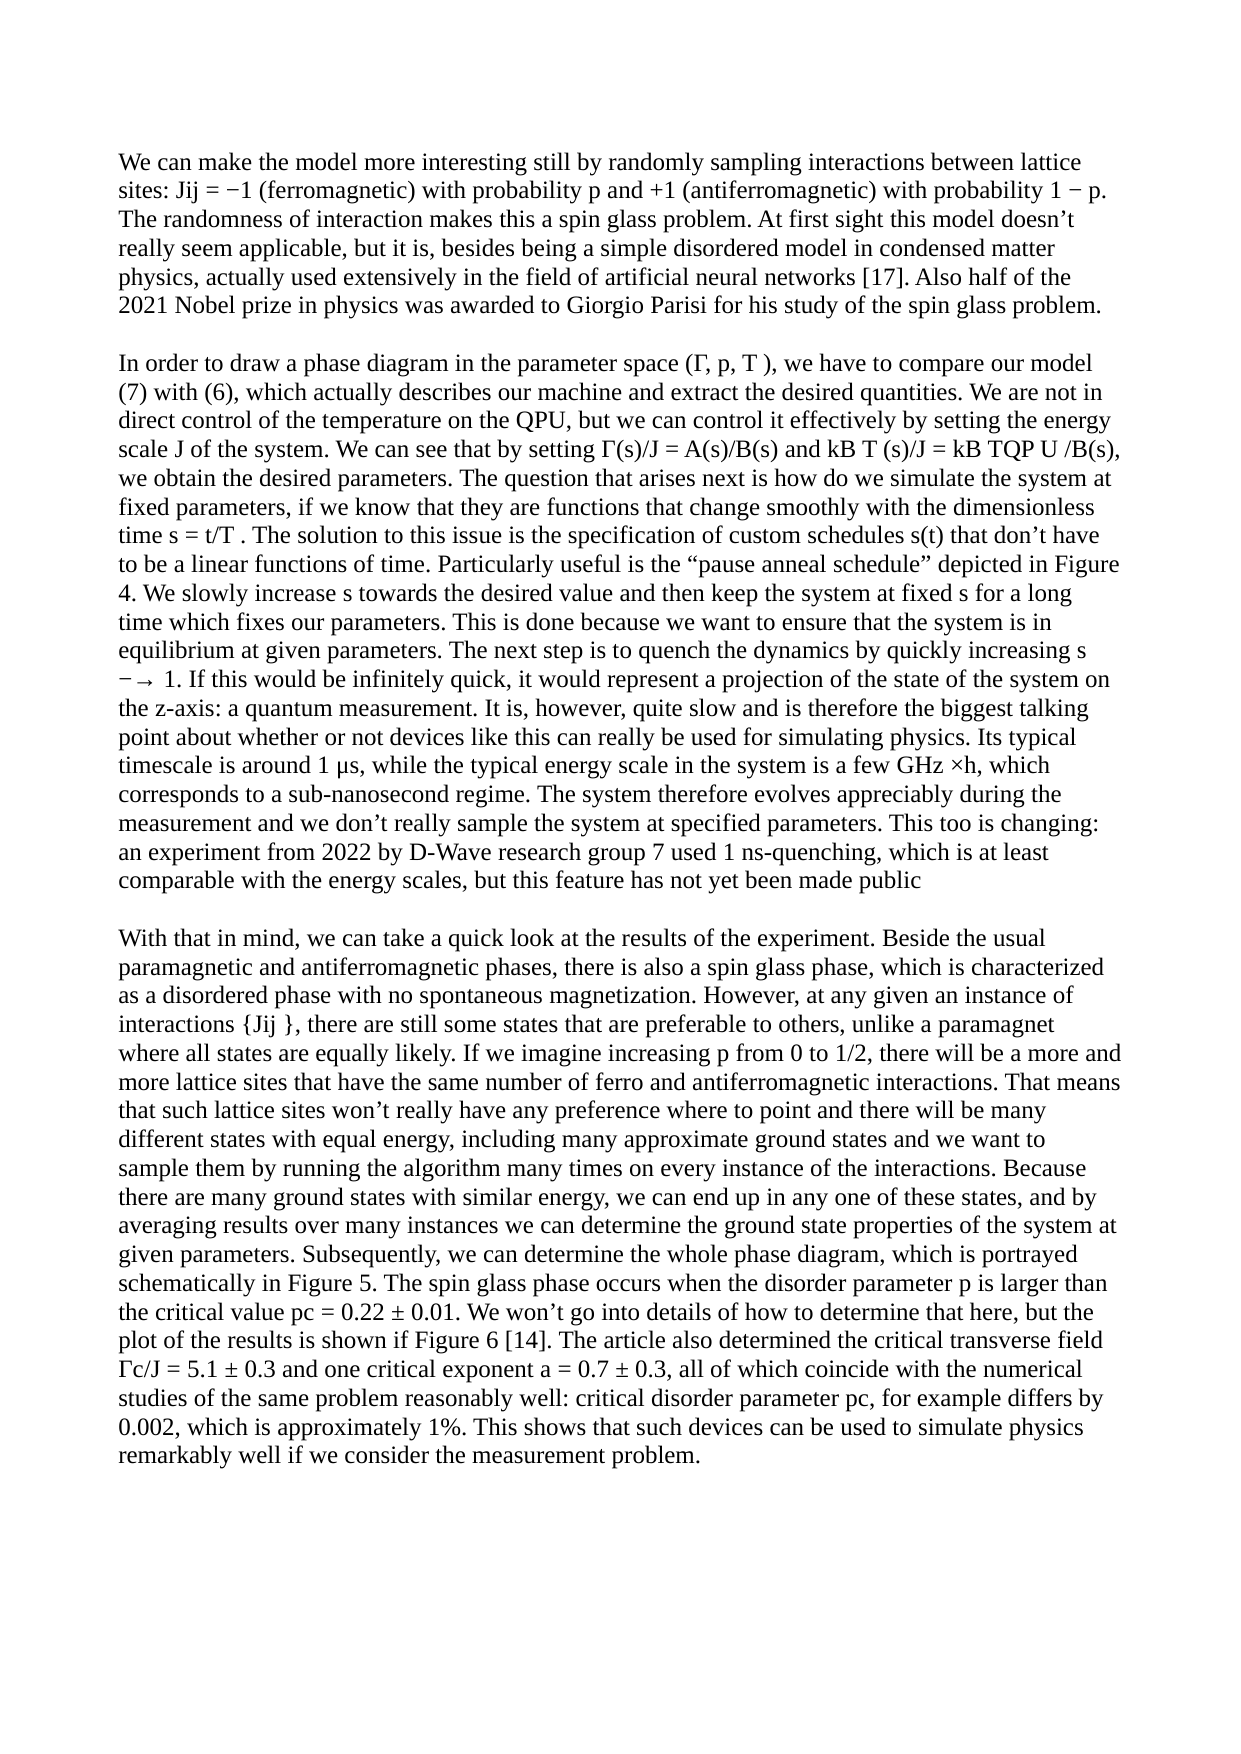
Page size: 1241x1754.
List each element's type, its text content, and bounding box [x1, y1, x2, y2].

text In order to draw a phase diagram in the parameter space (Γ, p, T ), we have to compare our model (7) with (6), which actually describes our machine and extract the desired quantities. We are not in direct control of the temperature on the QPU, but we can control it effectively by setting the energy scale J of the system. We can see that by setting Γ(s)/J = A(s)/B(s) and kB T (s)/J = kB TQP U /B(s), we obtain the desired parameters. The question that arises next is how do we simulate the system at fixed parameters, if we know that they are functions that change smoothly with the dimensionless time s = t/T . The solution to this issue is the specification of custom schedules s(t) that don’t have to be a linear functions of time. Particularly useful is the “pause anneal schedule” depicted in Figure 4. We slowly increase s towards the desired value and then keep the system at fixed s for a long time which fixes our parameters. This is done because we want to ensure that the system is in equilibrium at given parameters. The next step is to quench the dynamics by quickly increasing s −→ 1. If this would be infinitely quick, it would represent a projection of the state of the system on the z-axis: a quantum measurement. It is, however, quite slow and is therefore the biggest talking point about whether or not devices like this can really be used for simulating physics. Its typical timescale is around 1 μs, while the typical energy scale in the system is a few GHz ×h, which corresponds to a sub-nanosecond regime. The system therefore evolves appreciably during the measurement and we don’t really sample the system at specified parameters. This too is changing: an experiment from 2022 by D-Wave research group 7 used 1 ns-quenching, which is at least comparable with the energy scales, but this feature has not yet been made public [118, 348, 1122, 894]
text With that in mind, we can take a quick look at the results of the experiment. Beside the usual paramagnetic and antiferromagnetic phases, there is also a spin glass phase, which is characterized as a disordered phase with no spontaneous magnetization. However, at any given an instance of interactions {Jij }, there are still some states that are preferable to others, unlike a paramagnet where all states are equally likely. If we imagine increasing p from 0 to 1/2, there will be a more and more lattice sites that have the same number of ferro and antiferromagnetic interactions. That means that such lattice sites won’t really have any preference where to point and there will be many different states with equal energy, including many approximate ground states and we want to sample them by running the algorithm many times on every instance of the interactions. Because there are many ground states with similar energy, we can end up in any one of these states, and by averaging results over many instances we can determine the ground state properties of the system at given parameters. Subsequently, we can determine the whole phase diagram, which is portrayed schematically in Figure 5. The spin glass phase occurs when the disorder parameter p is larger than the critical value pc = 0.22 ± 0.01. We won’t go into details of how to determine that here, but the plot of the results is shown if Figure 6 [14]. The article also determined the critical transverse field Γc/J = 5.1 ± 0.3 and one critical exponent a = 0.7 ± 0.3, all of which coincide with the numerical studies of the same problem reasonably well: critical disorder parameter pc, for example differs by 0.002, which is approximately 1%. This shows that such devices can be used to simulate physics remarkably well if we consider the measurement problem. [118, 923, 1122, 1469]
text We can make the model more interesting still by randomly sampling interactions between lattice sites: Jij = −1 (ferromagnetic) with probability p and +1 (antiferromagnetic) with probability 1 − p. The randomness of interaction makes this a spin glass problem. At first sight this model doesn’t really seem applicable, but it is, besides being a simple disordered model in condensed matter physics, actually used extensively in the field of artificial neural networks [17]. Also half of the 2021 Nobel prize in physics was awarded to Giorgio Parisi for his study of the spin glass problem. [118, 147, 1122, 348]
